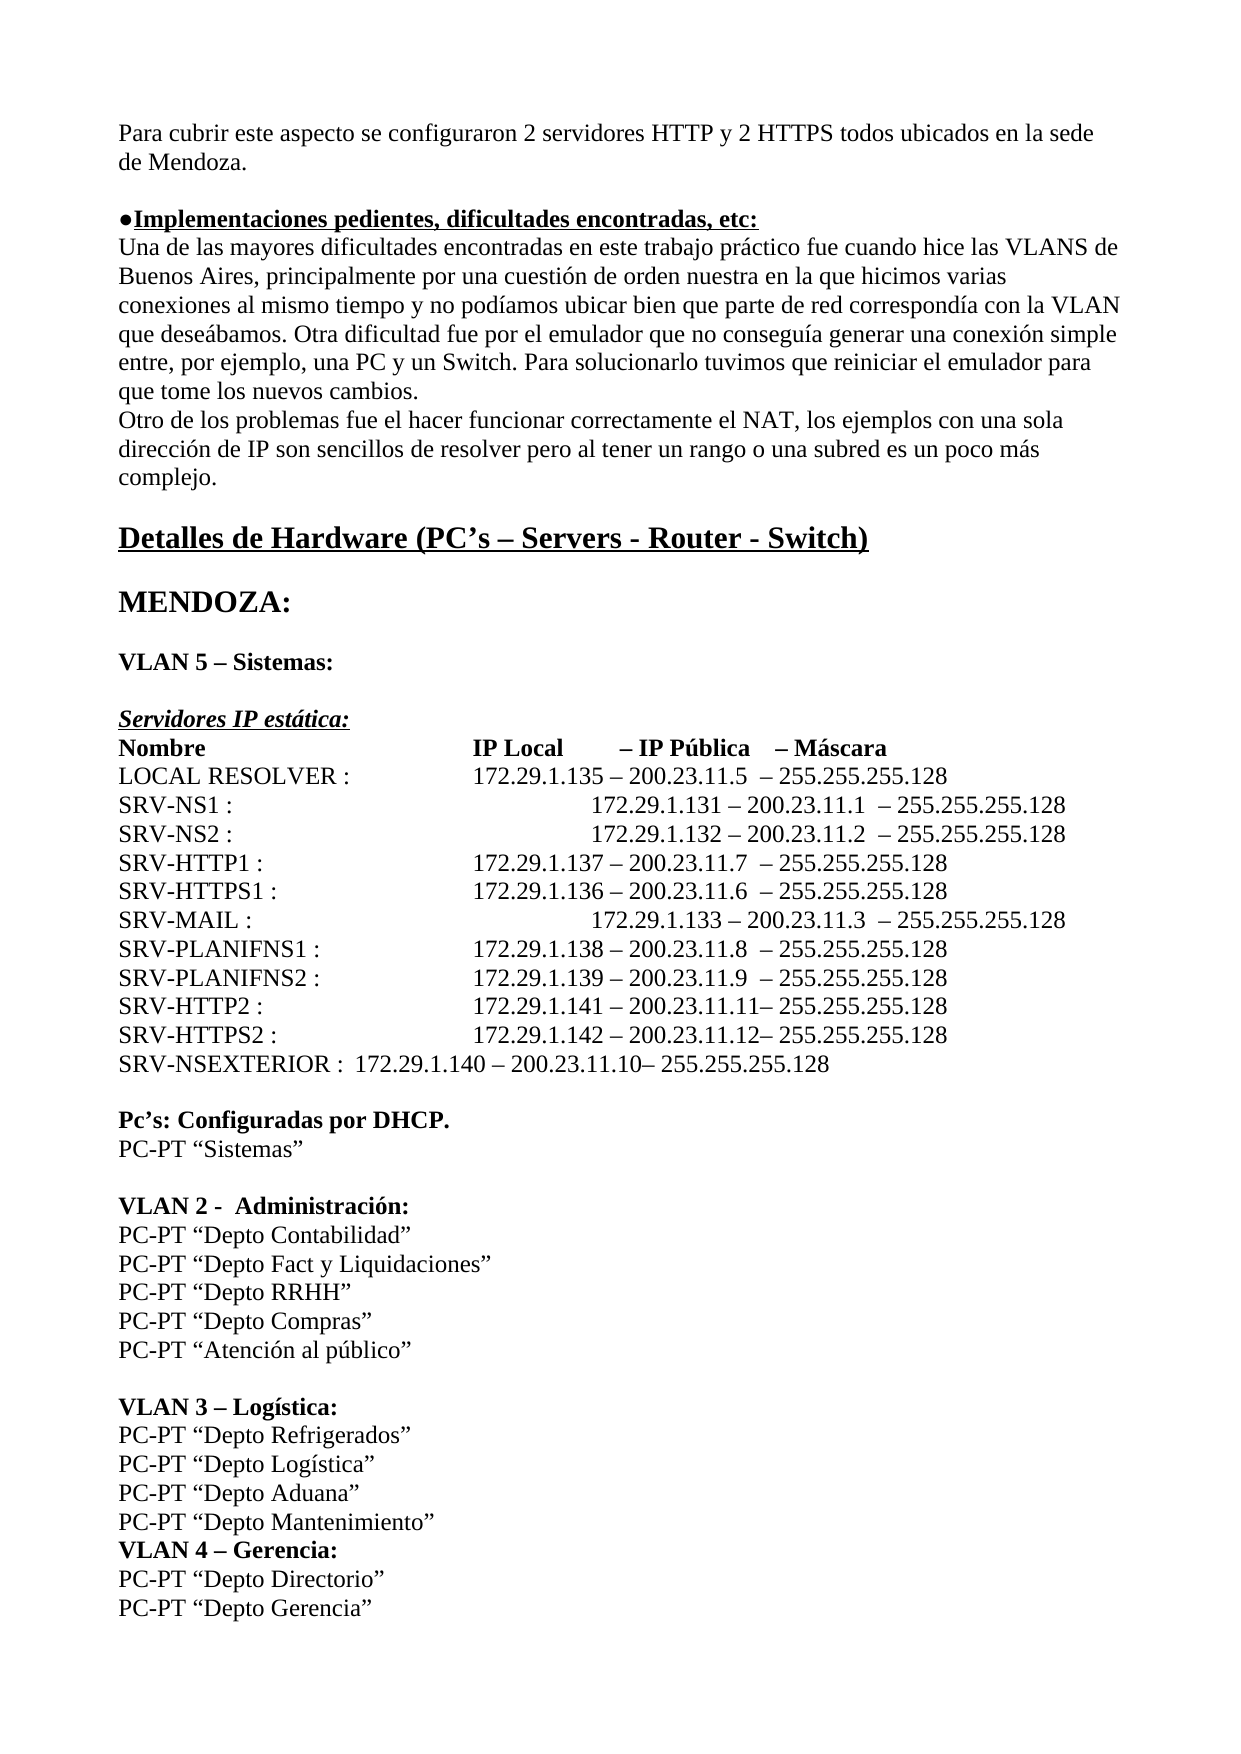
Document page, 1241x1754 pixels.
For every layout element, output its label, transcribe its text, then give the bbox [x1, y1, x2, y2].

text SRV-MAIL : 172.29.1.133 – 200.23.11.3 – 255.255.255.128 [118, 905, 1122, 934]
text VLAN 3 – Logística: [118, 1392, 1122, 1420]
text SRV-NSEXTERIOR : 172.29.1.140 – 200.23.11.10– 255.255.255.128 [118, 1049, 1122, 1078]
text PC-PT “Depto Mantenimiento” [118, 1507, 1122, 1535]
text SRV-HTTP1 : 172.29.1.137 – 200.23.11.7 – 255.255.255.128 [118, 848, 1122, 876]
text ●Implementaciones pedientes, dificultades encontradas, etc: [118, 204, 1122, 232]
text Pc’s: Configuradas por DHCP. [118, 1106, 1122, 1134]
text SRV-NS1 : 172.29.1.131 – 200.23.11.1 – 255.255.255.128 [118, 790, 1122, 819]
text SRV-HTTPS1 : 172.29.1.136 – 200.23.11.6 – 255.255.255.128 [118, 876, 1122, 905]
text SRV-PLANIFNS1 : 172.29.1.138 – 200.23.11.8 – 255.255.255.128 [118, 934, 1122, 963]
text PC-PT “Depto Logística” [118, 1449, 1122, 1478]
text MENDOZA: [118, 583, 1122, 619]
text VLAN 2 - Administración: [118, 1191, 1122, 1220]
text PC-PT “Depto Fact y Liquidaciones” [118, 1249, 1122, 1277]
text Una de las mayores dificultades encontradas en este trabajo práctico fue cuando hice las VLANS de Buenos Aires, principalmente por una cuestión de orden nuestra en la que hicimos varias conexiones al mismo tiempo y no podíamos ubicar bien que parte de red correspondía con la VLAN que deseábamos. Otra dificultad fue por el emulador que no conseguía generar una conexión simple entre, por ejemplo, una PC y un Switch. Para solucionarlo tuvimos que reiniciar el emulador para que tome los nuevos cambios. [118, 232, 1122, 405]
text Para cubrir este aspecto se configuraron 2 servidores HTTP y 2 HTTPS todos ubicados en la sede de Mendoza. [118, 118, 1122, 176]
text PC-PT “Depto RRHH” [118, 1277, 1122, 1306]
text Nombre IP Local – IP Pública – Máscara [118, 733, 1122, 761]
text VLAN 5 – Sistemas: [118, 647, 1122, 676]
text SRV-NS2 : 172.29.1.132 – 200.23.11.2 – 255.255.255.128 [118, 819, 1122, 848]
text Servidores IP estática: [118, 704, 1122, 733]
text SRV-PLANIFNS2 : 172.29.1.139 – 200.23.11.9 – 255.255.255.128 [118, 963, 1122, 991]
text PC-PT “Depto Aduana” [118, 1478, 1122, 1507]
text LOCAL RESOLVER : 172.29.1.135 – 200.23.11.5 – 255.255.255.128 [118, 761, 1122, 790]
text PC-PT “Depto Refrigerados” [118, 1420, 1122, 1449]
text VLAN 4 – Gerencia: [118, 1535, 1122, 1564]
text PC-PT “Depto Compras” [118, 1306, 1122, 1335]
text SRV-HTTPS2 : 172.29.1.142 – 200.23.11.12– 255.255.255.128 [118, 1020, 1122, 1049]
text PC-PT “Depto Contabilidad” [118, 1220, 1122, 1249]
text Detalles de Hardware (PC’s – Servers - Router - Switch) [118, 519, 1122, 555]
text Otro de los problemas fue el hacer funcionar correctamente el NAT, los ejemplos con una sola dirección de IP son sencillos de resolver pero al tener un rango o una subred es un poco más complejo. [118, 405, 1122, 491]
text SRV-HTTP2 : 172.29.1.141 – 200.23.11.11– 255.255.255.128 [118, 991, 1122, 1020]
text PC-PT “Depto Gerencia” [118, 1593, 1122, 1622]
text PC-PT “Depto Directorio” [118, 1564, 1122, 1593]
text PC-PT “Atención al público” [118, 1335, 1122, 1364]
text PC-PT “Sistemas” [118, 1134, 1122, 1163]
